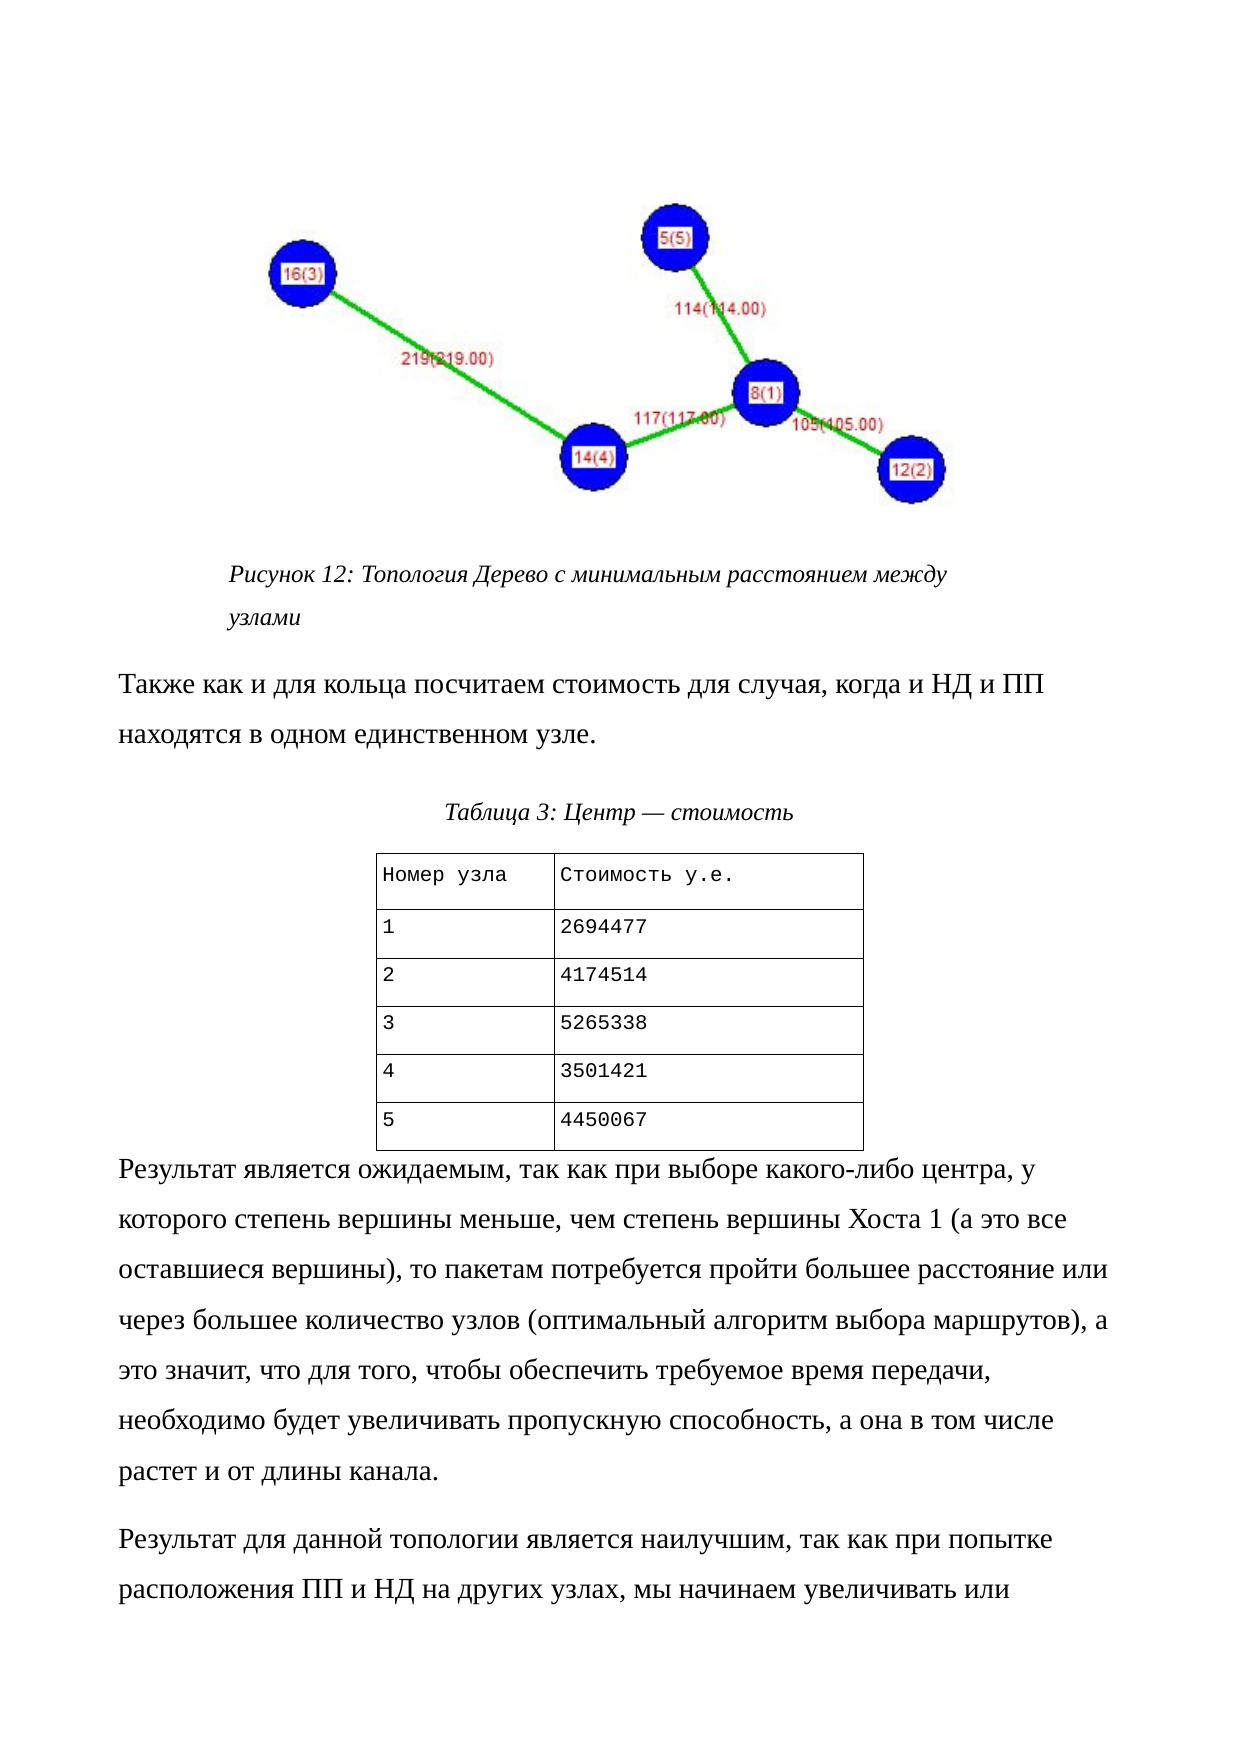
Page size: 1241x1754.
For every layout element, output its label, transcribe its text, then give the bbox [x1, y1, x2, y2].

table_cell 3501421 [555, 1055, 863, 1102]
table_cell 4174514 [555, 959, 863, 1006]
table_cell 2694477 [555, 910, 863, 957]
text Таблица 3: Центр — стоимость [118, 797, 1122, 826]
text Также как и для кольца посчитаем стоимость для случая, когда и НД и ПП находятся в одном единственном узле. [118, 666, 1122, 749]
table_cell 5265338 [555, 1007, 863, 1054]
table_cell 3 [377, 1007, 554, 1054]
table_cell 4450067 [555, 1103, 863, 1150]
table_cell 4 [377, 1055, 554, 1102]
table_cell 2 [377, 959, 554, 1006]
text Рисунок 12: Топология Дерево с минимальным расстоянием между узлами [229, 545, 1012, 631]
table_cell 5 [377, 1103, 554, 1150]
table_cell 1 [377, 910, 554, 957]
table_header Стоимость y.e. [555, 854, 863, 909]
picture [228, 130, 1012, 545]
text Результат для данной топологии является наилучшим, так как при попытке расположения ПП и НД на других узлах, мы начинаем увеличивать или [118, 1521, 1122, 1605]
table_header Номер узла [377, 854, 554, 909]
text Результат является ожидаемым, так как при выборе какого-либо центра, у которого степень вершины меньше, чем степень вершины Хоста 1 (а это все оставшиеся вершины), то пакетам потребуется пройти большее расстояние или через большее количество узлов (оптимальный алгоритм выбора маршрутов), а это значит, что для того, чтобы обеспечить требуемое время передачи, необходимо будет увеличивать пропускную способность, а она в том числе растет и от длины канала. [118, 1151, 1122, 1486]
